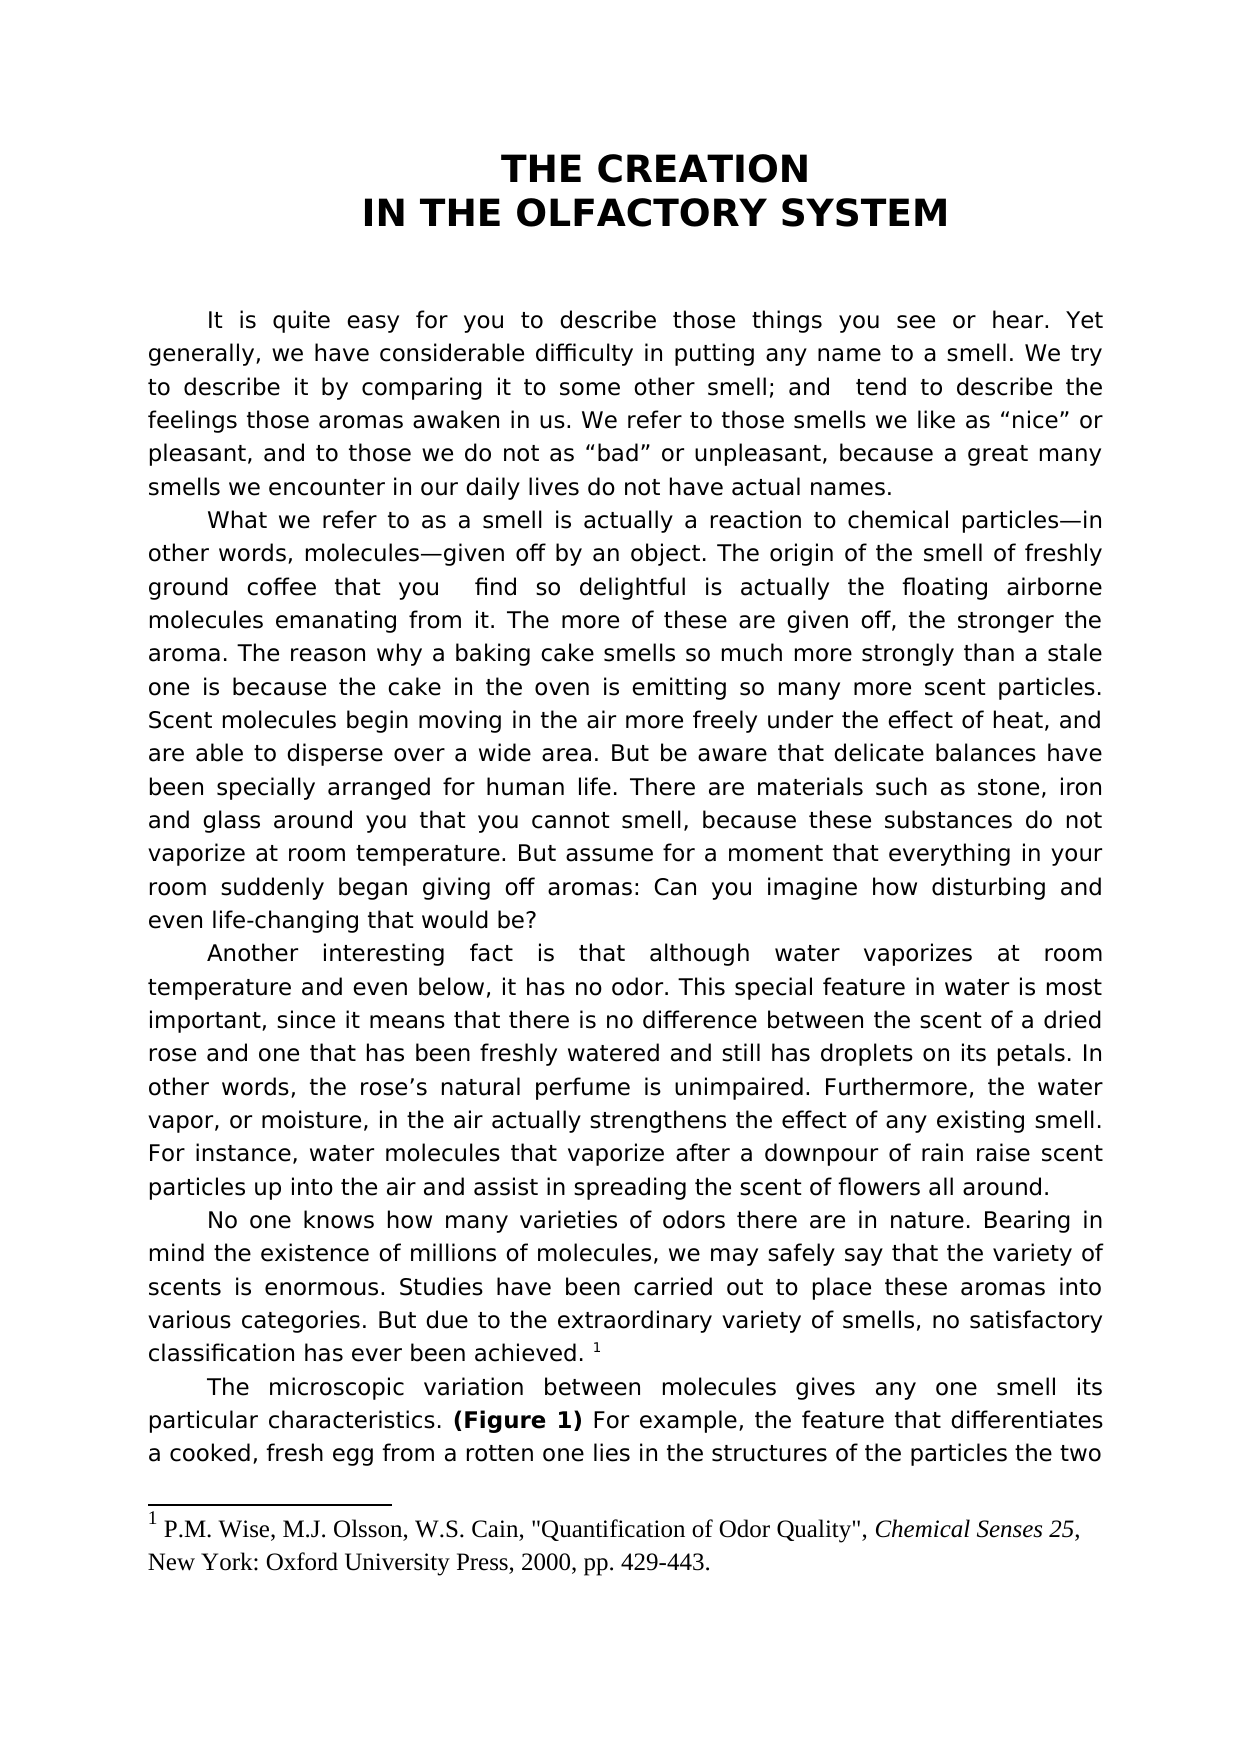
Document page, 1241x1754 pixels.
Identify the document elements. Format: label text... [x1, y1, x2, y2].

text IN THE OLFACTORY SYSTEM [148, 191, 1104, 235]
text It is quite easy for you to describe those things you see or hear. Yet generally, we have considerable difficulty in putting any name to a smell. We try to describe it by comparing it to some other smell; and tend to describe the feelings those aromas awaken in us. We refer to those smells we like as “nice” or pleasant, and to those we do not as “bad” or unpleasant, because a great many smells we encounter in our daily lives do not have actual names. [148, 302, 1104, 502]
text Another interesting fact is that although water vaporizes at room temperature and even below, it has no odor. This special feature in water is most important, since it means that there is no difference between the scent of a dried rose and one that has been freshly watered and still has droplets on its petals. In other words, the rose’s natural perfume is unimpaired. Furthermore, the water vapor, or moisture, in the air actually strengthens the effect of any existing smell. For instance, water molecules that vaporize after a downpour of rain raise scent particles up into the air and assist in spreading the scent of flowers all around. [148, 935, 1104, 1202]
text What we refer to as a smell is actually a reaction to chemical particles—in other words, molecules—given off by an object. The origin of the smell of freshly ground coffee that you find so delightful is actually the floating airborne molecules emanating from it. The more of these are given off, the stronger the aroma. The reason why a baking cake smells so much more strongly than a stale one is because the cake in the oven is emitting so many more scent particles. Scent molecules begin moving in the air more freely under the effect of heat, and are able to disperse over a wide area. But be aware that delicate balances have been specially arranged for human life. There are materials such as stone, iron and glass around you that you cannot smell, because these substances do not vaporize at room temperature. But assume for a moment that everything in your room suddenly began giving off aromas: Can you imagine how disturbing and even life-changing that would be? [148, 502, 1104, 935]
text THE CREATION [148, 148, 1104, 191]
text The microscopic variation between molecules gives any one smell its particular characteristics. (Figure 1) For example, the feature that differentiates a cooked, fresh egg from a rotten one lies in the structures of the particles the two [148, 1368, 1104, 1468]
text No one knows how many varieties of odors there are in nature. Bearing in mind the existence of millions of molecules, we may safely say that the variety of scents is enormous. Studies have been carried out to place these aromas into various categories. But due to the extraordinary variety of smells, no satisfactory classification has ever been achieved. [148, 1202, 1104, 1368]
text P.M. Wise, M.J. Olsson, W.S. Cain, "Quantification of Odor Quality", Chemical Senses 25, New York: Oxford University Press, 2000, pp. 429-443. [148, 1511, 1104, 1577]
